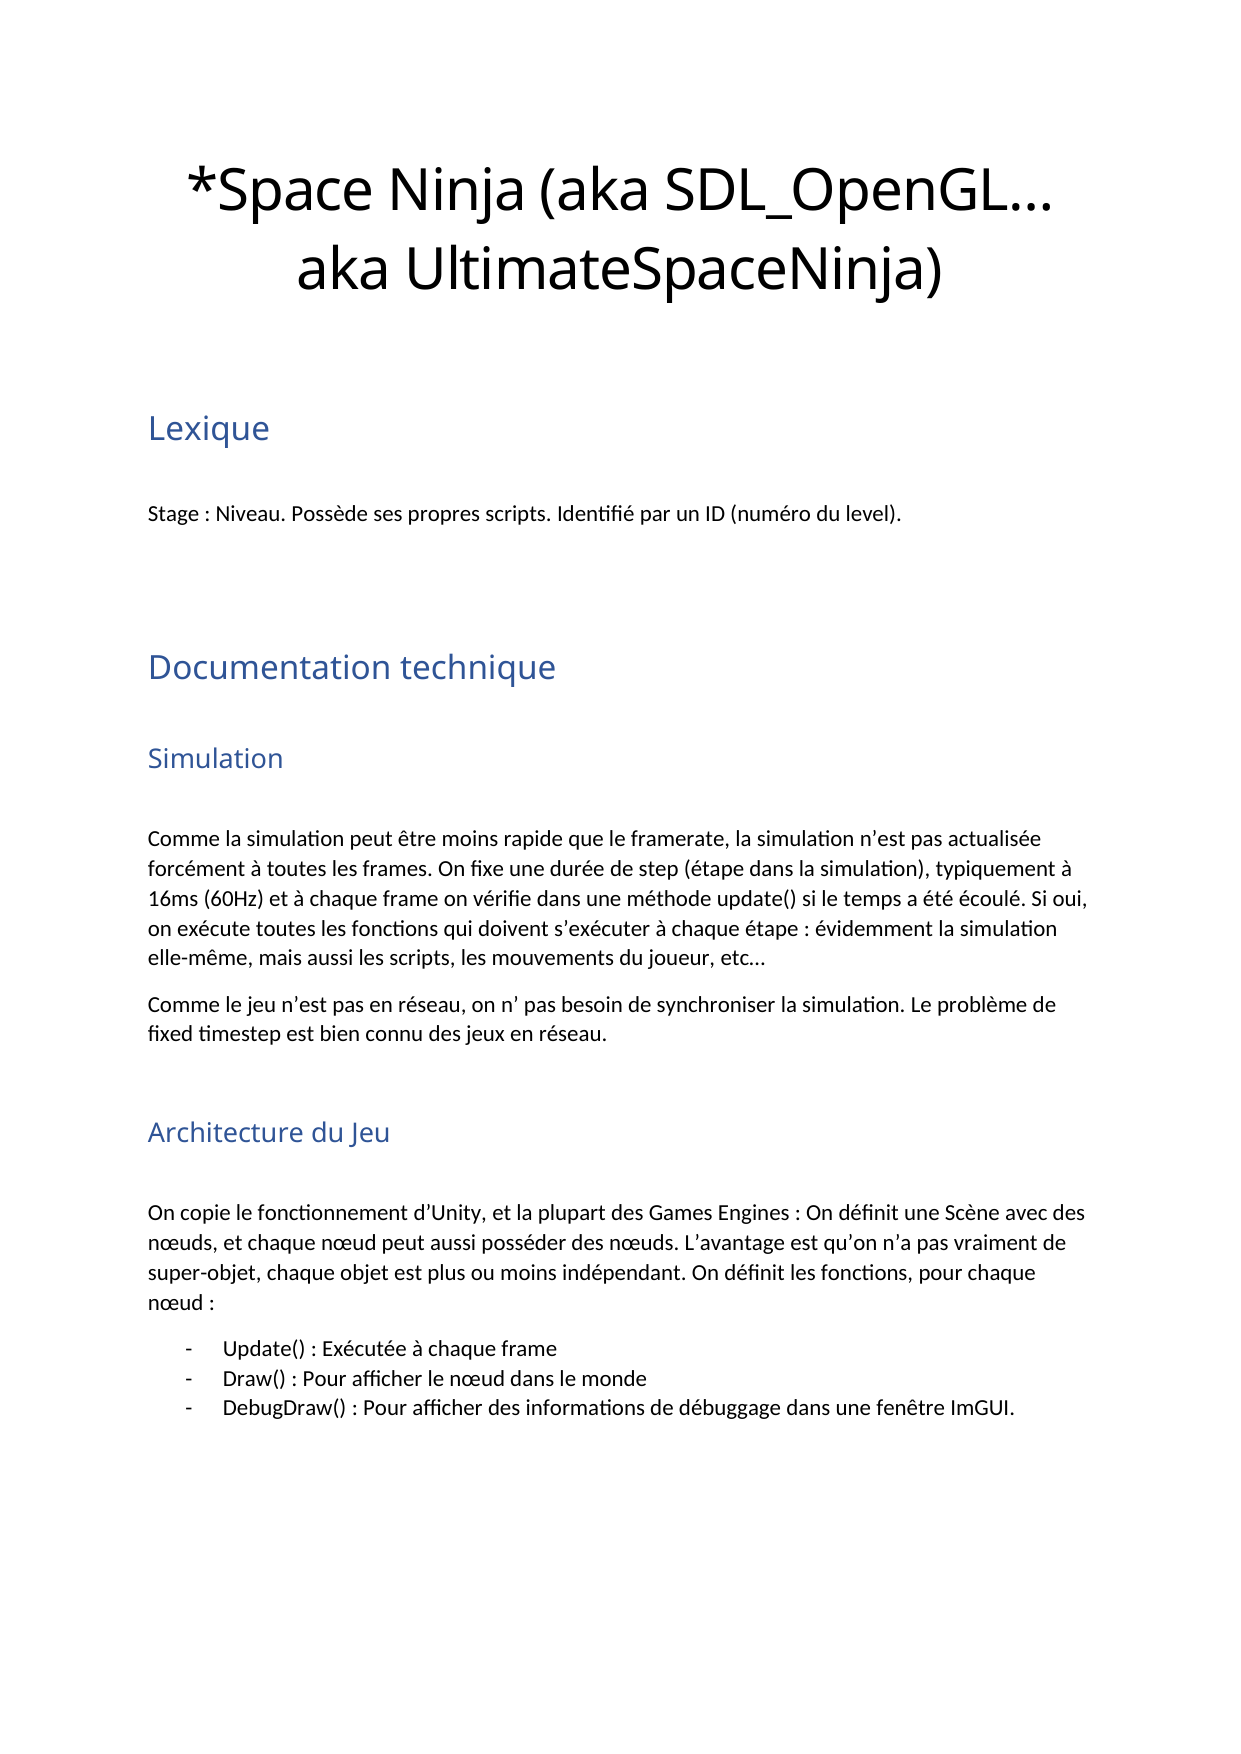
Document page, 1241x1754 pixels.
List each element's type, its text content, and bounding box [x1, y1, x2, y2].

subtitle Architecture du Jeu [148, 1113, 1093, 1150]
subtitle Lexique [148, 405, 1093, 450]
list Draw() : Pour afficher le nœud dans le monde [185, 1364, 1093, 1392]
text Comme le jeu n’est pas en réseau, on n’ pas besoin de synchroniser la simulation. Le problème de fixed timestep est bien connu des jeux en réseau. [148, 990, 1093, 1047]
text *Space Ninja (aka SDL_OpenGL… aka UltimateSpaceNinja) [148, 148, 1093, 307]
list DebugDraw() : Pour afficher des informations de débuggage dans une fenêtre ImGUI. [185, 1393, 1093, 1421]
text On copie le fonctionnement d’Unity, et la plupart des Games Engines : On définit une Scène avec des nœuds, et chaque nœud peut aussi posséder des nœuds. L’avantage est qu’on n’a pas vraiment de super-objet, chaque objet est plus ou moins indépendant. On définit les fonctions, pour chaque nœud : [148, 1198, 1093, 1316]
subtitle Simulation [148, 739, 1093, 776]
text Comme la simulation peut être moins rapide que le framerate, la simulation n’est pas actualisée forcément à toutes les frames. On fixe une durée de step (étape dans la simulation), typiquement à 16ms (60Hz) et à chaque frame on vérifie dans une méthode update() si le temps a été écoulé. Si oui, on exécute toutes les fonctions qui doivent s’exécuter à chaque étape : évidemment la simulation elle-même, mais aussi les scripts, les mouvements du joueur, etc… [148, 824, 1093, 971]
subtitle Documentation technique [148, 644, 1093, 689]
text Stage : Niveau. Possède ses propres scripts. Identifié par un ID (numéro du level). [148, 499, 1093, 527]
list Update() : Exécutée à chaque frame [185, 1334, 1093, 1362]
